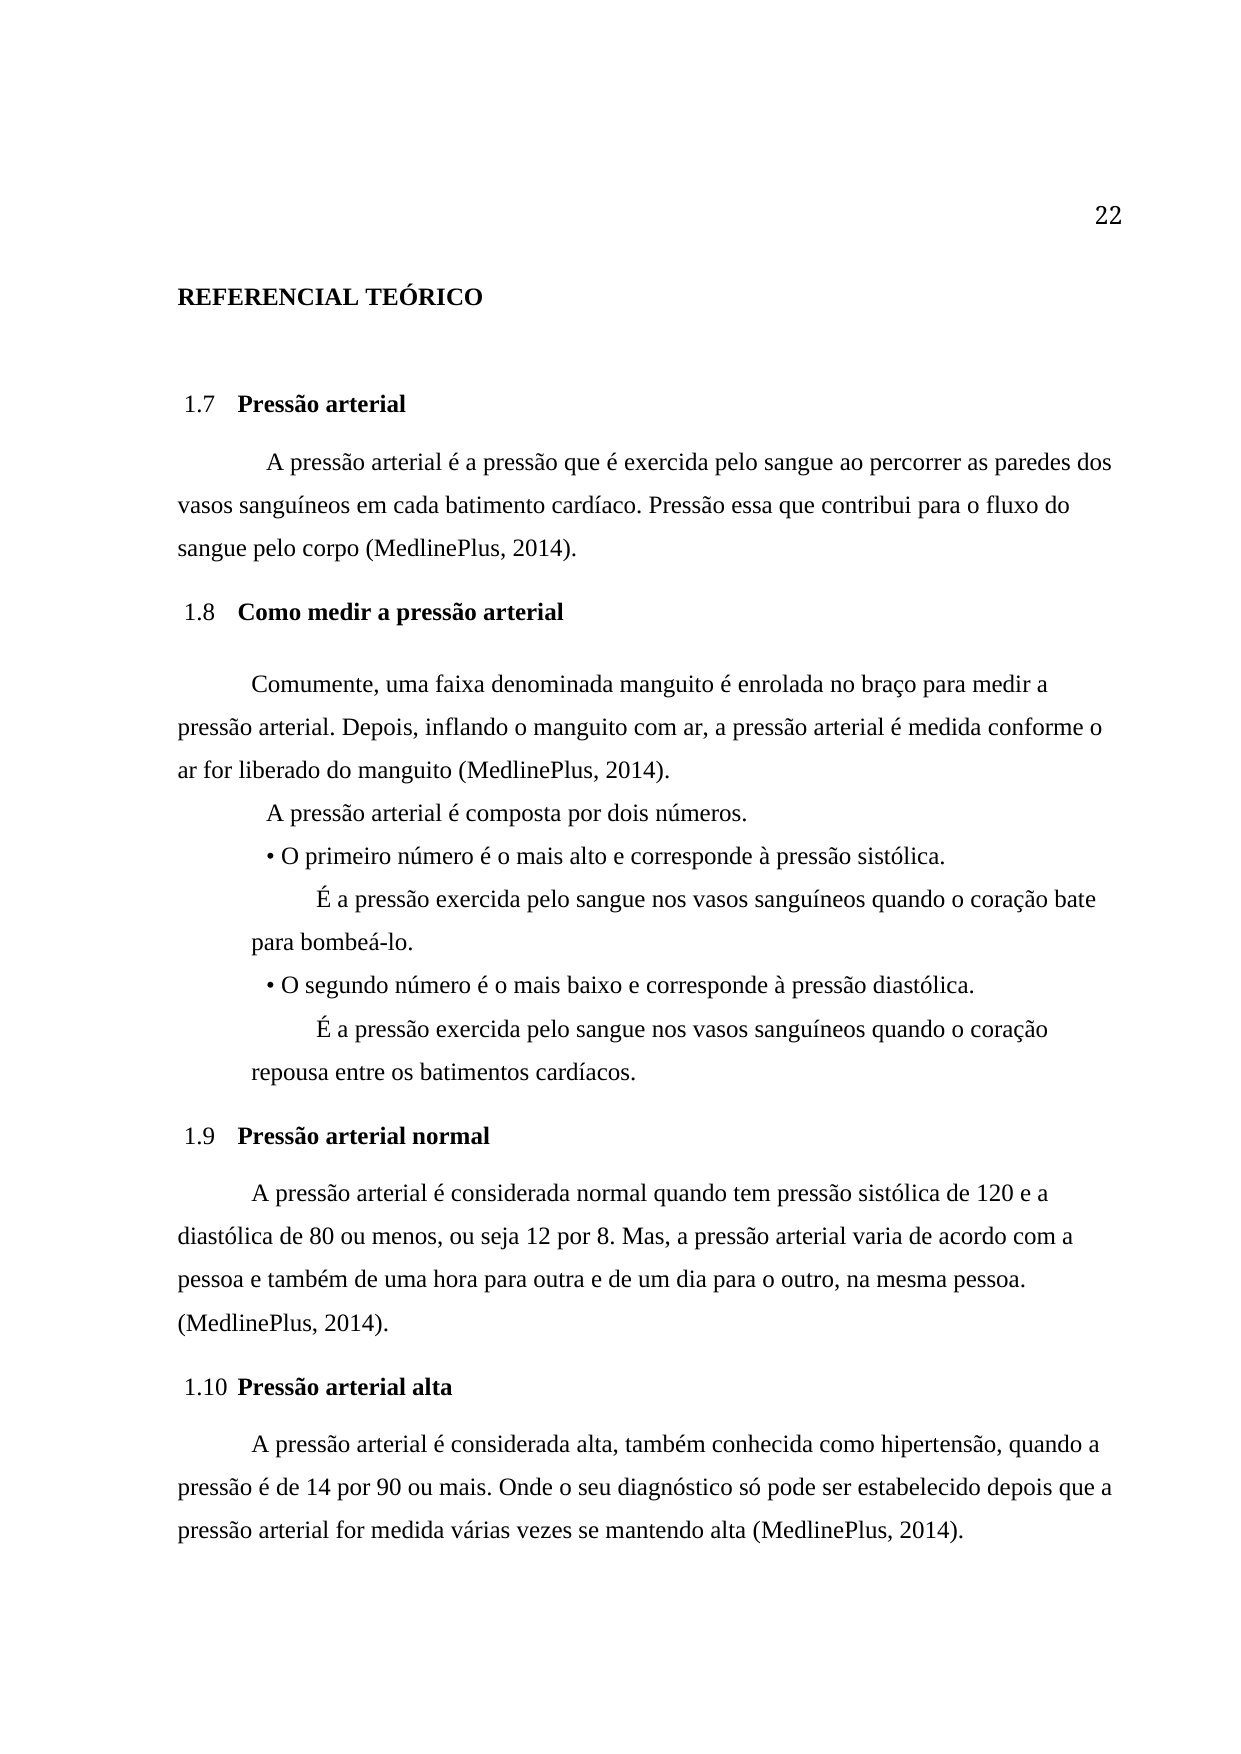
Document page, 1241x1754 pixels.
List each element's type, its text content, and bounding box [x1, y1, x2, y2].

subtitle Pressão arterial alta [177, 1372, 1122, 1400]
text É a pressão exercida pelo sangue nos vasos sanguíneos quando o coração bate para bombeá-lo. [177, 884, 1122, 956]
subtitle Como medir a pressão arterial [177, 597, 1122, 626]
text A pressão arterial é considerada normal quando tem pressão sistólica de 120 e a diastólica de 80 ou menos, ou seja 12 por 8. Mas, a pressão arterial varia de acordo com a pessoa e também de uma hora para outra e de um dia para o outro, na mesma pessoa. (MedlinePlus, 2014). [177, 1178, 1122, 1336]
text A pressão arterial é a pressão que é exercida pelo sangue ao percorrer as paredes dos vasos sanguíneos em cada batimento cardíaco. Pressão essa que contribui para o fluxo do sangue pelo corpo (MedlinePlus, 2014). [177, 447, 1122, 562]
subtitle Pressão arterial normal [177, 1121, 1122, 1149]
subtitle Pressão arterial [177, 389, 1122, 418]
text Comumente, uma faixa denominada manguito é enrolada no braço para medir a pressão arterial. Depois, inflando o manguito com ar, a pressão arterial é medida conforme o ar for liberado do manguito (MedlinePlus, 2014). [177, 669, 1122, 784]
text A pressão arterial é considerada alta, também conhecida como hipertensão, quando a pressão é de 14 por 90 ou mais. Onde o seu diagnóstico só pode ser estabelecido depois que a pressão arterial for medida várias vezes se mantendo alta (MedlinePlus, 2014). [177, 1429, 1122, 1544]
text É a pressão exercida pelo sangue nos vasos sanguíneos quando o coração repousa entre os batimentos cardíacos. [177, 1014, 1122, 1086]
subtitle REFERENCIAL TEÓRICO [177, 282, 1122, 311]
text • O primeiro número é o mais alto e corresponde à pressão sistólica. [177, 841, 1122, 870]
text A pressão arterial é composta por dois números. [177, 798, 1122, 827]
text • O segundo número é o mais baixo e corresponde à pressão diastólica. [177, 971, 1122, 999]
